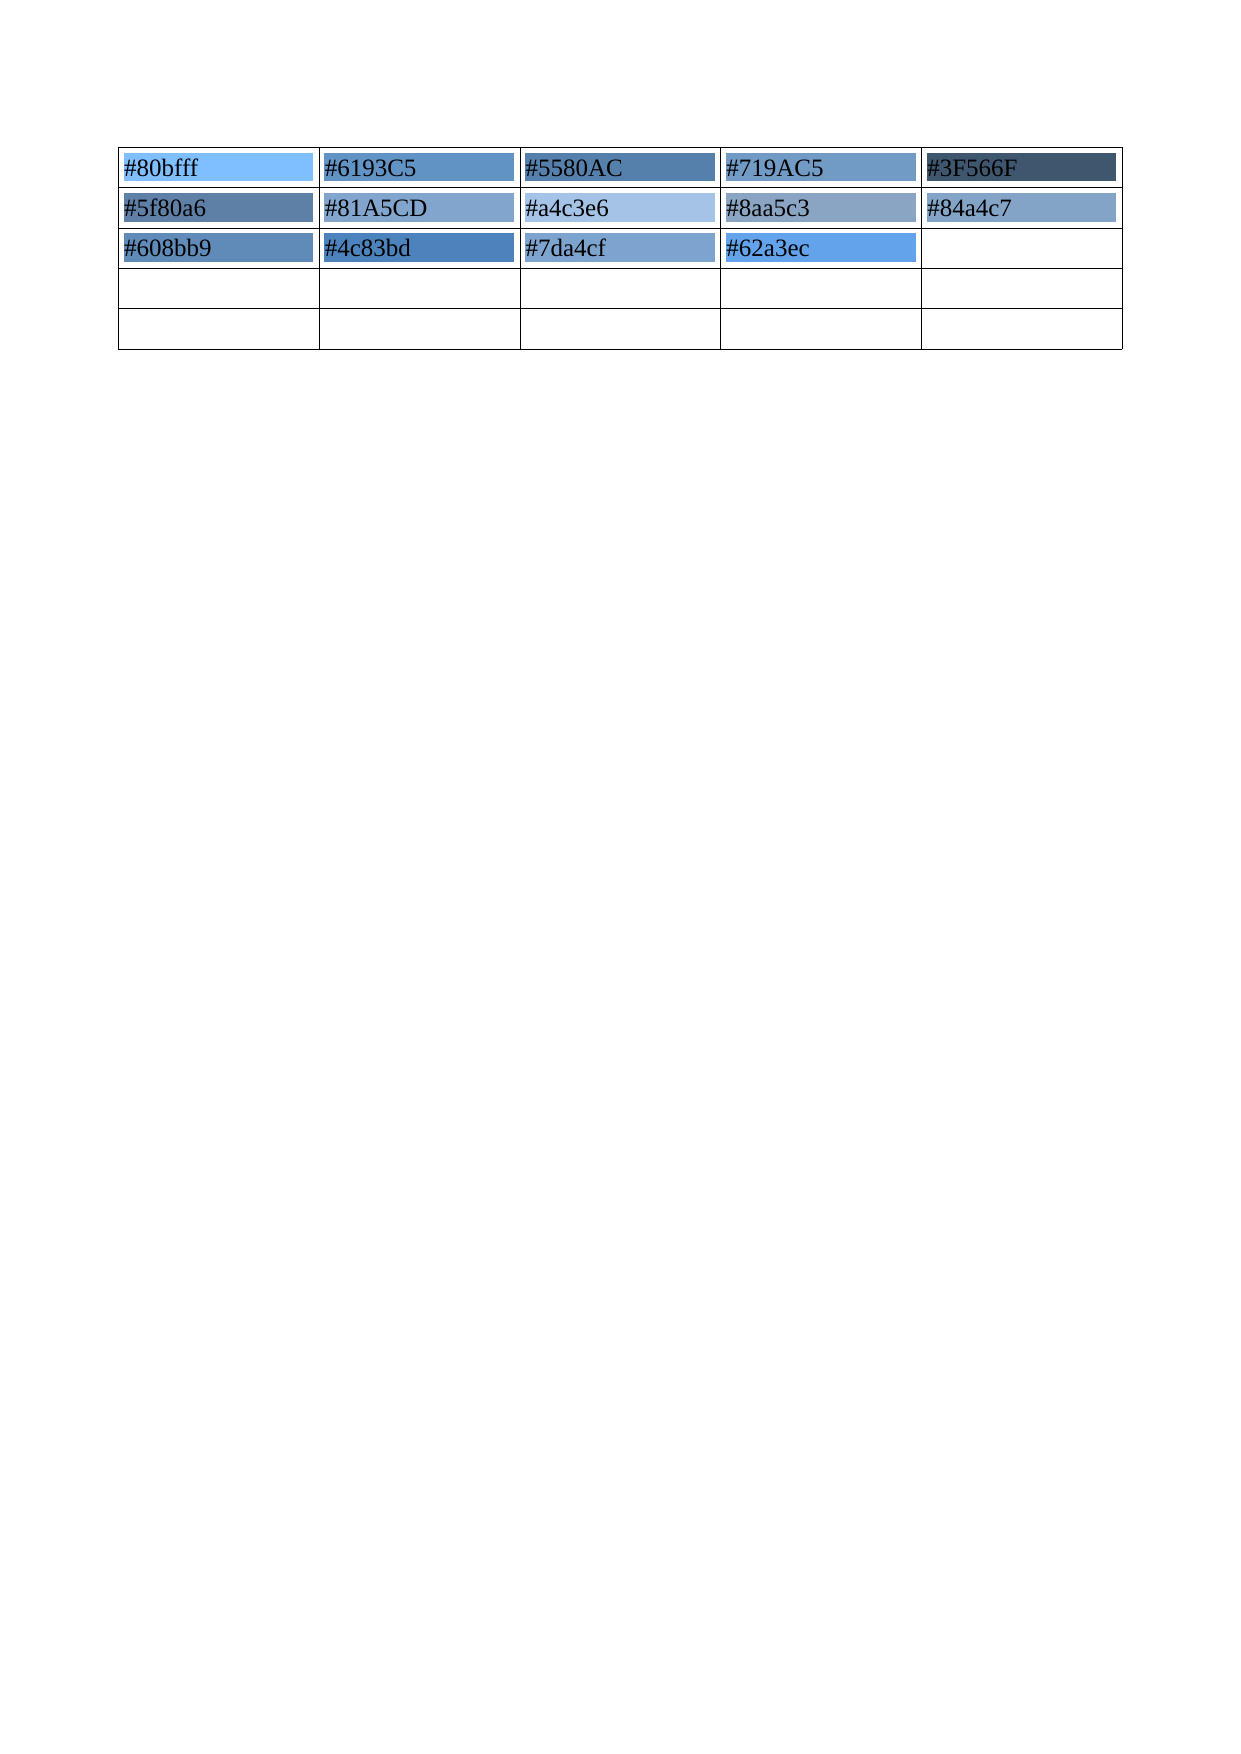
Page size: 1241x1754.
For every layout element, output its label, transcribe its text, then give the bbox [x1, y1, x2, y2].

table_header #3F566F [922, 148, 1122, 187]
table_cell #5f80a6 [119, 188, 319, 227]
table_cell [922, 309, 1122, 348]
table_cell [521, 309, 720, 348]
table_cell #a4c3e6 [521, 188, 720, 227]
table_cell [721, 269, 921, 308]
table_cell #8aa5c3 [721, 188, 921, 227]
table_header #80bfff [119, 148, 319, 187]
table_cell #62a3ec [721, 229, 921, 268]
table_cell [521, 269, 720, 308]
table_cell [922, 229, 1122, 268]
table_cell #4c83bd [320, 229, 520, 268]
table_cell [721, 309, 921, 348]
table_cell #84a4c7 [922, 188, 1122, 227]
table_cell [922, 269, 1122, 308]
table_cell #81A5CD [320, 188, 520, 227]
table_header #6193C5 [320, 148, 520, 187]
table_header #719AC5 [721, 148, 921, 187]
table_cell [119, 269, 319, 308]
table_cell [119, 309, 319, 348]
table_cell [320, 309, 520, 348]
table_cell [320, 269, 520, 308]
table_cell #7da4cf [521, 229, 720, 268]
table_cell #608bb9 [119, 229, 319, 268]
table_header #5580AC [521, 148, 720, 187]
